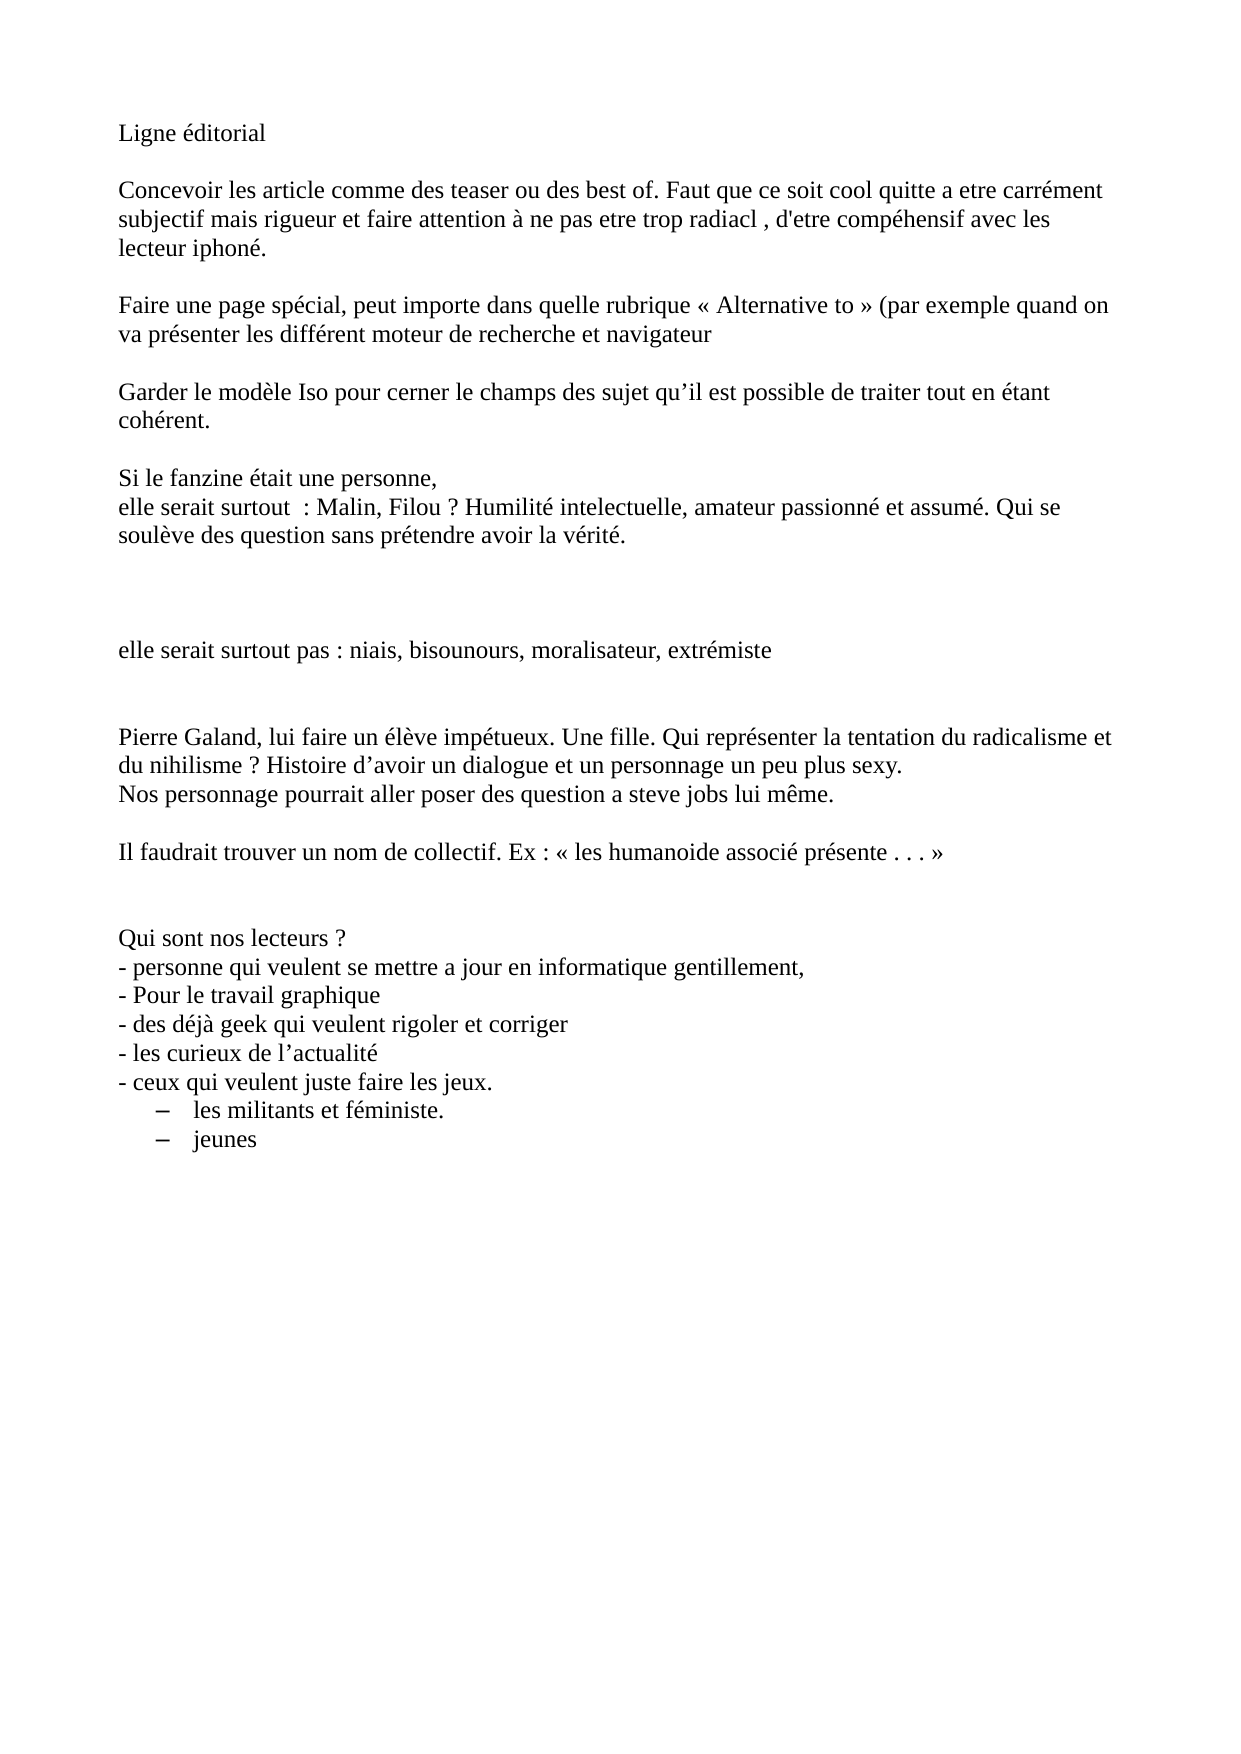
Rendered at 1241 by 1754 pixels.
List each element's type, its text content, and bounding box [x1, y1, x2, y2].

text - les curieux de l’actualité [118, 1038, 1122, 1067]
text - ceux qui veulent juste faire les jeux. [118, 1067, 1122, 1096]
text Garder le modèle Iso pour cerner le champs des sujet qu’il est possible de traiter tout en étant cohérent. [118, 377, 1122, 434]
text - des déjà geek qui veulent rigoler et corriger [118, 1009, 1122, 1038]
text Qui sont nos lecteurs ? [118, 923, 1122, 952]
text Faire une page spécial, peut importe dans quelle rubrique « Alternative to » (par exemple quand on va présenter les différent moteur de recherche et navigateur [118, 291, 1122, 348]
text Concevoir les article comme des teaser ou des best of. Faut que ce soit cool quitte a etre carrément subjectif mais rigueur et faire attention à ne pas etre trop radiacl , d'etre compéhensif avec les lecteur iphoné. [118, 176, 1122, 262]
list jeunes [156, 1124, 1122, 1153]
text - personne qui veulent se mettre a jour en informatique gentillement, [118, 952, 1122, 981]
text Ligne éditorial [118, 118, 1122, 147]
text Si le fanzine était une personne, [118, 463, 1122, 492]
text Il faudrait trouver un nom de collectif. Ex : « les humanoide associé présente . . . » [118, 837, 1122, 866]
text - Pour le travail graphique [118, 981, 1122, 1009]
text elle serait surtout pas : niais, bisounours, moralisateur, extrémiste [118, 636, 1122, 664]
text Pierre Galand, lui faire un élève impétueux. Une fille. Qui représenter la tentation du radicalisme et du nihilisme ? Histoire d’avoir un dialogue et un personnage un peu plus sexy. [118, 722, 1122, 779]
text Nos personnage pourrait aller poser des question a steve jobs lui même. [118, 779, 1122, 808]
text elle serait surtout : Malin, Filou ? Humilité intelectuelle, amateur passionné et assumé. Qui se soulève des question sans prétendre avoir la vérité. [118, 492, 1122, 549]
list les militants et féministe. [156, 1096, 1122, 1124]
